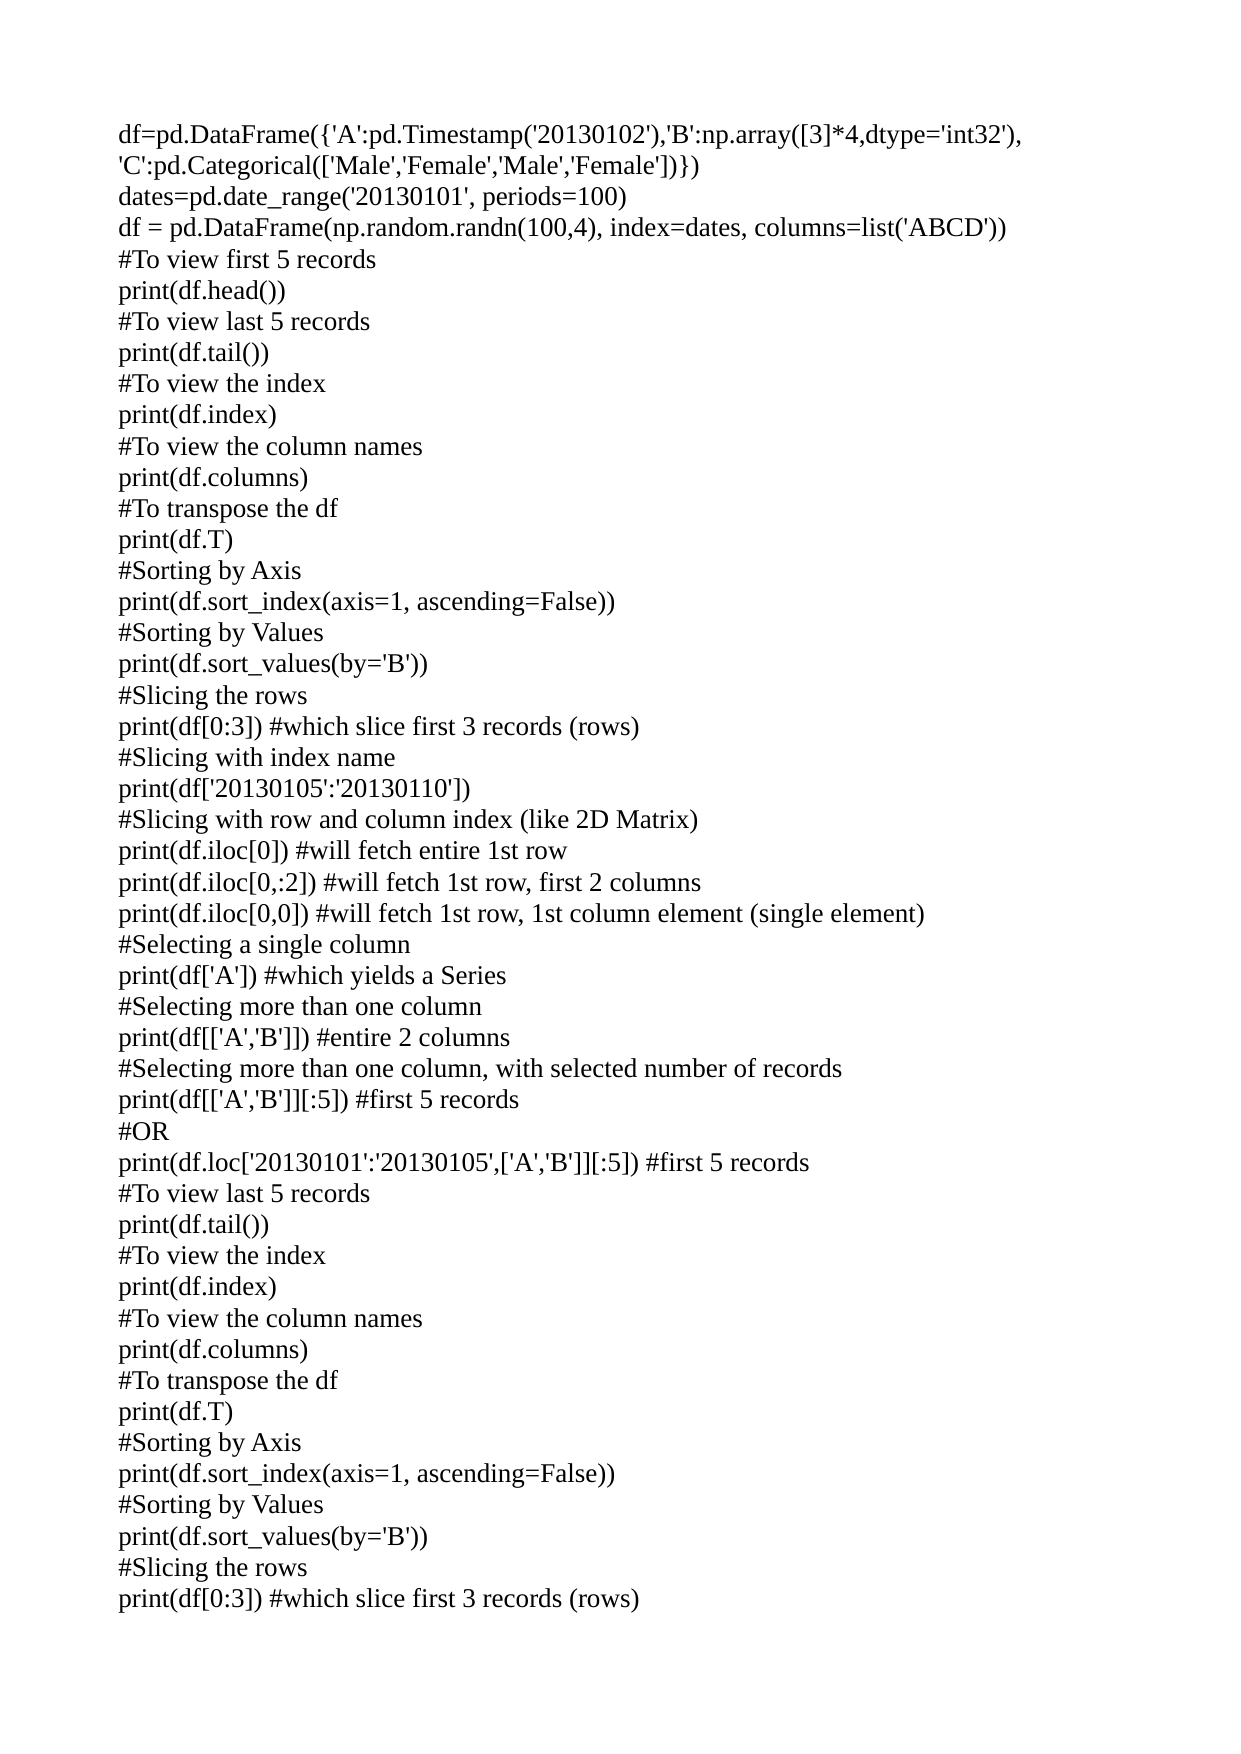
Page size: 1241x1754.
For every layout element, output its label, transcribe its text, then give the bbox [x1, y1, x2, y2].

text print(df.iloc[0]) #will fetch entire 1st row [118, 834, 1122, 866]
text print(df.tail()) [118, 1208, 1122, 1239]
text #Slicing the rows [118, 679, 1122, 710]
text dates=pd.date_range('20130101', periods=100) [118, 180, 1122, 212]
text print(df['A']) #which yields a Series [118, 959, 1122, 990]
text #To view last 5 records [118, 305, 1122, 336]
text print(df.sort_index(axis=1, ascending=False)) [118, 1457, 1122, 1488]
text print(df.index) [118, 398, 1122, 429]
text print(df.T) [118, 523, 1122, 554]
text df = pd.DataFrame(np.random.randn(100,4), index=dates, columns=list('ABCD')) [118, 212, 1122, 243]
text #To view the index [118, 1239, 1122, 1271]
text #Sorting by Values [118, 616, 1122, 648]
text print(df.iloc[0,:2]) #will fetch 1st row, first 2 columns [118, 866, 1122, 897]
text #To view the column names [118, 429, 1122, 461]
text #To view the column names [118, 1302, 1122, 1333]
text #Slicing the rows [118, 1551, 1122, 1582]
text #To transpose the df [118, 492, 1122, 523]
text #Selecting a single column [118, 928, 1122, 959]
text #Sorting by Axis [118, 554, 1122, 585]
text print(df.tail()) [118, 336, 1122, 367]
text print(df[['A','B']][:5]) #first 5 records [118, 1084, 1122, 1115]
text #Slicing with row and column index (like 2D Matrix) [118, 803, 1122, 834]
text print(df[0:3]) #which slice first 3 records (rows) [118, 1582, 1122, 1613]
text print(df[0:3]) #which slice first 3 records (rows) [118, 710, 1122, 741]
text print(df.sort_values(by='B')) [118, 1520, 1122, 1551]
text #To transpose the df [118, 1364, 1122, 1395]
text print(df.sort_index(axis=1, ascending=False)) [118, 585, 1122, 616]
text #Sorting by Values [118, 1488, 1122, 1520]
text print(df.sort_values(by='B')) [118, 648, 1122, 679]
text #To view last 5 records [118, 1177, 1122, 1208]
text print(df.columns) [118, 1333, 1122, 1364]
text print(df.T) [118, 1395, 1122, 1426]
text print(df[['A','B']]) #entire 2 columns [118, 1021, 1122, 1052]
text 'C':pd.Categorical(['Male','Female','Male','Female'])}) [118, 149, 1122, 180]
text print(df.index) [118, 1271, 1122, 1302]
text #OR [118, 1115, 1122, 1146]
text print(df['20130105':'20130110']) [118, 772, 1122, 803]
text #Sorting by Axis [118, 1426, 1122, 1457]
text #To view the index [118, 367, 1122, 398]
text #Slicing with index name [118, 741, 1122, 772]
text #To view first 5 records [118, 243, 1122, 274]
text print(df.columns) [118, 461, 1122, 492]
text print(df.loc['20130101':'20130105',['A','B']][:5]) #first 5 records [118, 1146, 1122, 1177]
text print(df.iloc[0,0]) #will fetch 1st row, 1st column element (single element) [118, 897, 1122, 928]
text #Selecting more than one column, with selected number of records [118, 1052, 1122, 1084]
text df=pd.DataFrame({'A':pd.Timestamp('20130102'),'B':np.array([3]*4,dtype='int32'), [118, 118, 1122, 149]
text #Selecting more than one column [118, 990, 1122, 1021]
text print(df.head()) [118, 274, 1122, 305]
